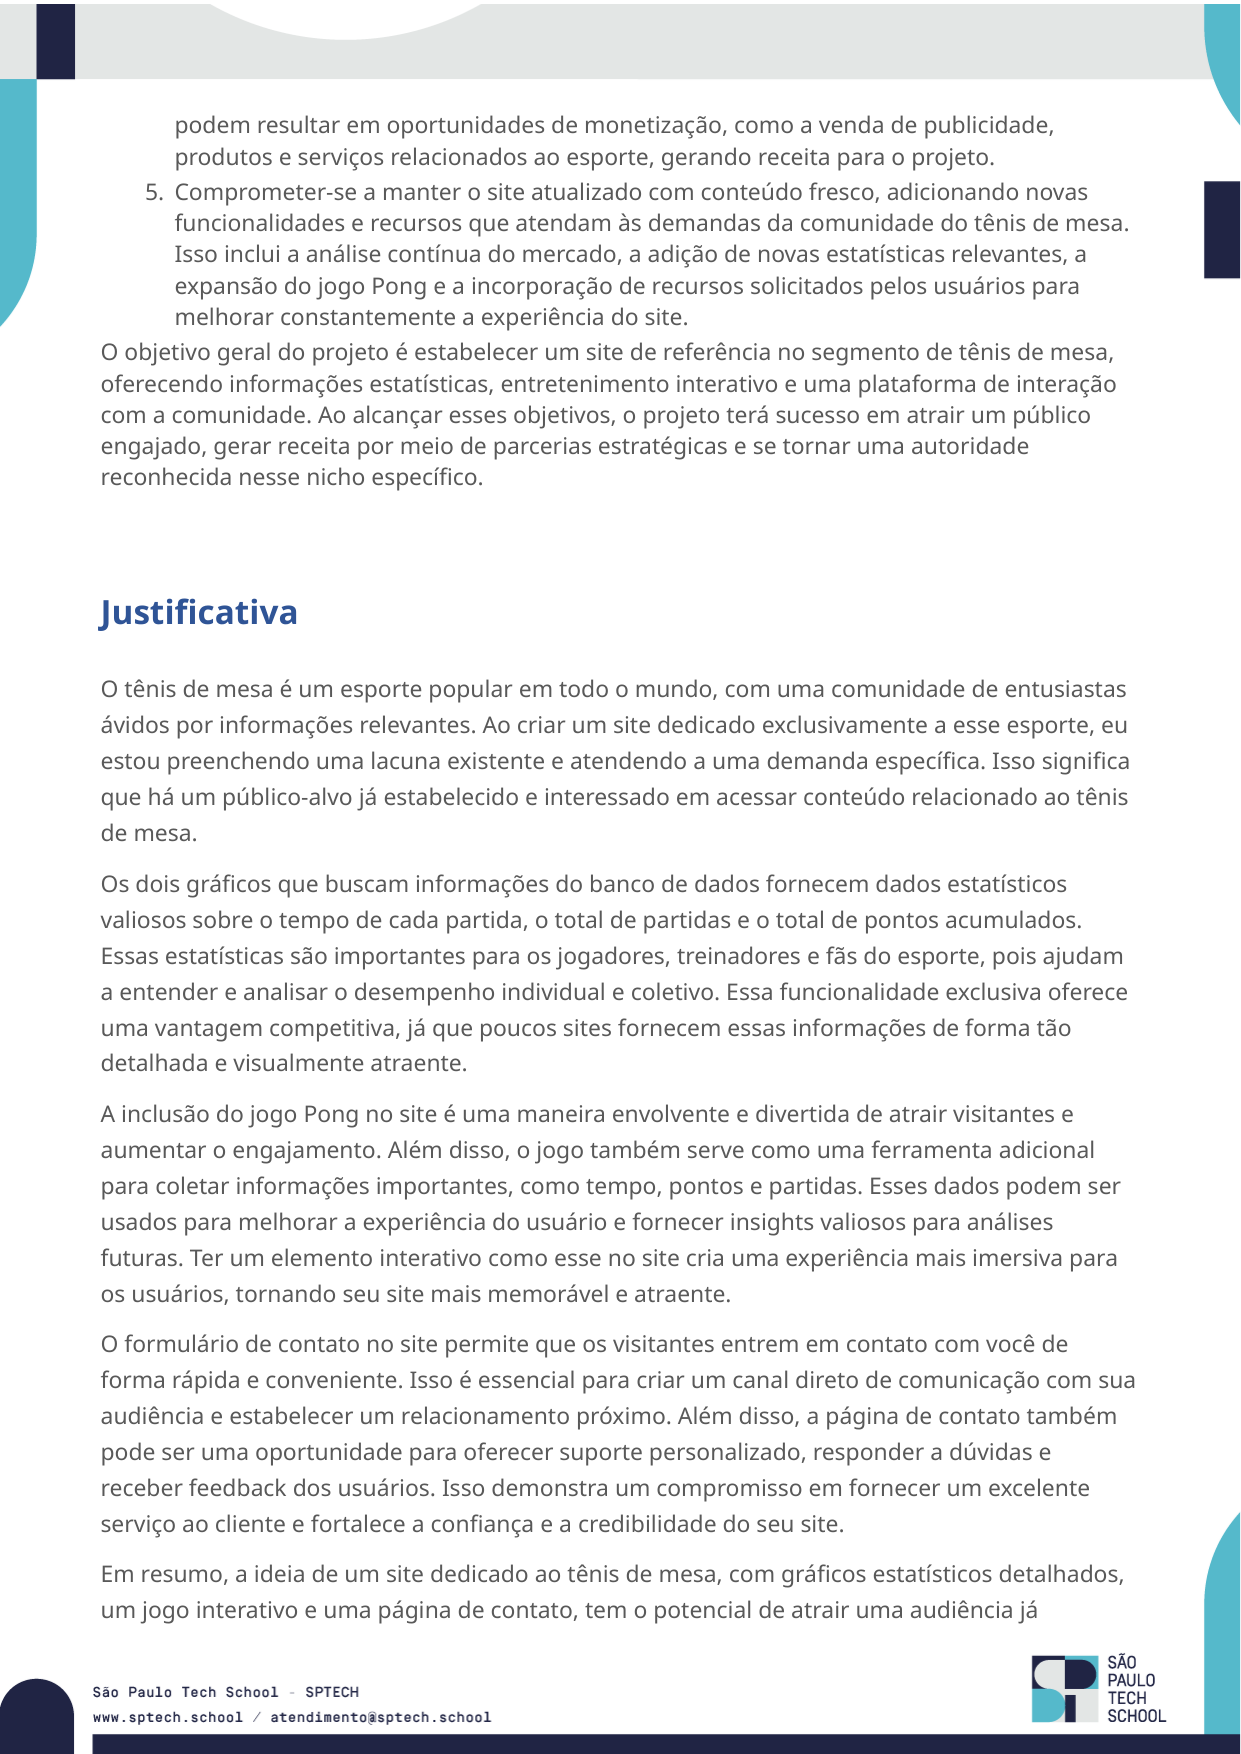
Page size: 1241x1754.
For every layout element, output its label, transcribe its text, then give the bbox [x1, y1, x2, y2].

text O objetivo geral do projeto é estabelecer um site de referência no segmento de tênis de mesa, oferecendo informações estatísticas, entretenimento interativo e uma plataforma de interação com a comunidade. Ao alcançar esses objetivos, o projeto terá sucesso em atrair um público engajado, gerar receita por meio de parcerias estratégicas e se tornar uma autoridade reconhecida nesse nicho específico. [100, 336, 1140, 493]
text A inclusão do jogo Pong no site é uma maneira envolvente e divertida de atrair visitantes e aumentar o engajamento. Além disso, o jogo também serve como uma ferramenta adicional para coletar informações importantes, como tempo, pontos e partidas. Esses dados podem ser usados para melhorar a experiência do usuário e fornecer insights valiosos para análises futuras. Ter um elemento interativo como esse no site cria uma experiência mais imersiva para os usuários, tornando seu site mais memorável e atraente. [100, 1098, 1140, 1309]
text O formulário de contato no site permite que os visitantes entrem em contato com você de forma rápida e conveniente. Isso é essencial para criar um canal direto de comunicação com sua audiência e estabelecer um relacionamento próximo. Além disso, a página de contato também pode ser uma oportunidade para oferecer suporte personalizado, responder a dúvidas e receber feedback dos usuários. Isso demonstra um compromisso em fornecer um excelente serviço ao cliente e fortalece a confiança e a credibilidade do seu site. [100, 1328, 1140, 1539]
text Em resumo, a ideia de um site dedicado ao tênis de mesa, com gráficos estatísticos detalhados, um jogo interativo e uma página de contato, tem o potencial de atrair uma audiência já [100, 1558, 1140, 1626]
list Comprometer-se a manter o site atualizado com conteúdo fresco, adicionando novas funcionalidades e recursos que atendam às demandas da comunidade do tênis de mesa. Isso inclui a análise contínua do mercado, a adição de novas estatísticas relevantes, a expansão do jogo Pong e a incorporação de recursos solicitados pelos usuários para melhorar constantemente a experiência do site. [145, 176, 1140, 332]
list podem resultar em oportunidades de monetização, como a venda de publicidade, produtos e serviços relacionados ao esporte, gerando receita para o projeto. [145, 109, 1140, 172]
text Os dois gráficos que buscam informações do banco de dados fornecem dados estatísticos valiosos sobre o tempo de cada partida, o total de partidas e o total de pontos acumulados. Essas estatísticas são importantes para os jogadores, treinadores e fãs do esporte, pois ajudam a entender e analisar o desempenho individual e coletivo. Essa funcionalidade exclusiva oferece uma vantagem competitiva, já que poucos sites fornecem essas informações de forma tão detalhada e visualmente atraente. [100, 868, 1140, 1079]
subtitle Justificativa [100, 588, 1140, 634]
text O tênis de mesa é um esporte popular em todo o mundo, com uma comunidade de entusiastas ávidos por informações relevantes. Ao criar um site dedicado exclusivamente a esse esporte, eu estou preenchendo uma lacuna existente e atendendo a uma demanda específica. Isso significa que há um público-alvo já estabelecido e interessado em acessar conteúdo relacionado ao tênis de mesa. [100, 673, 1140, 848]
picture [0, 4, 1241, 1754]
